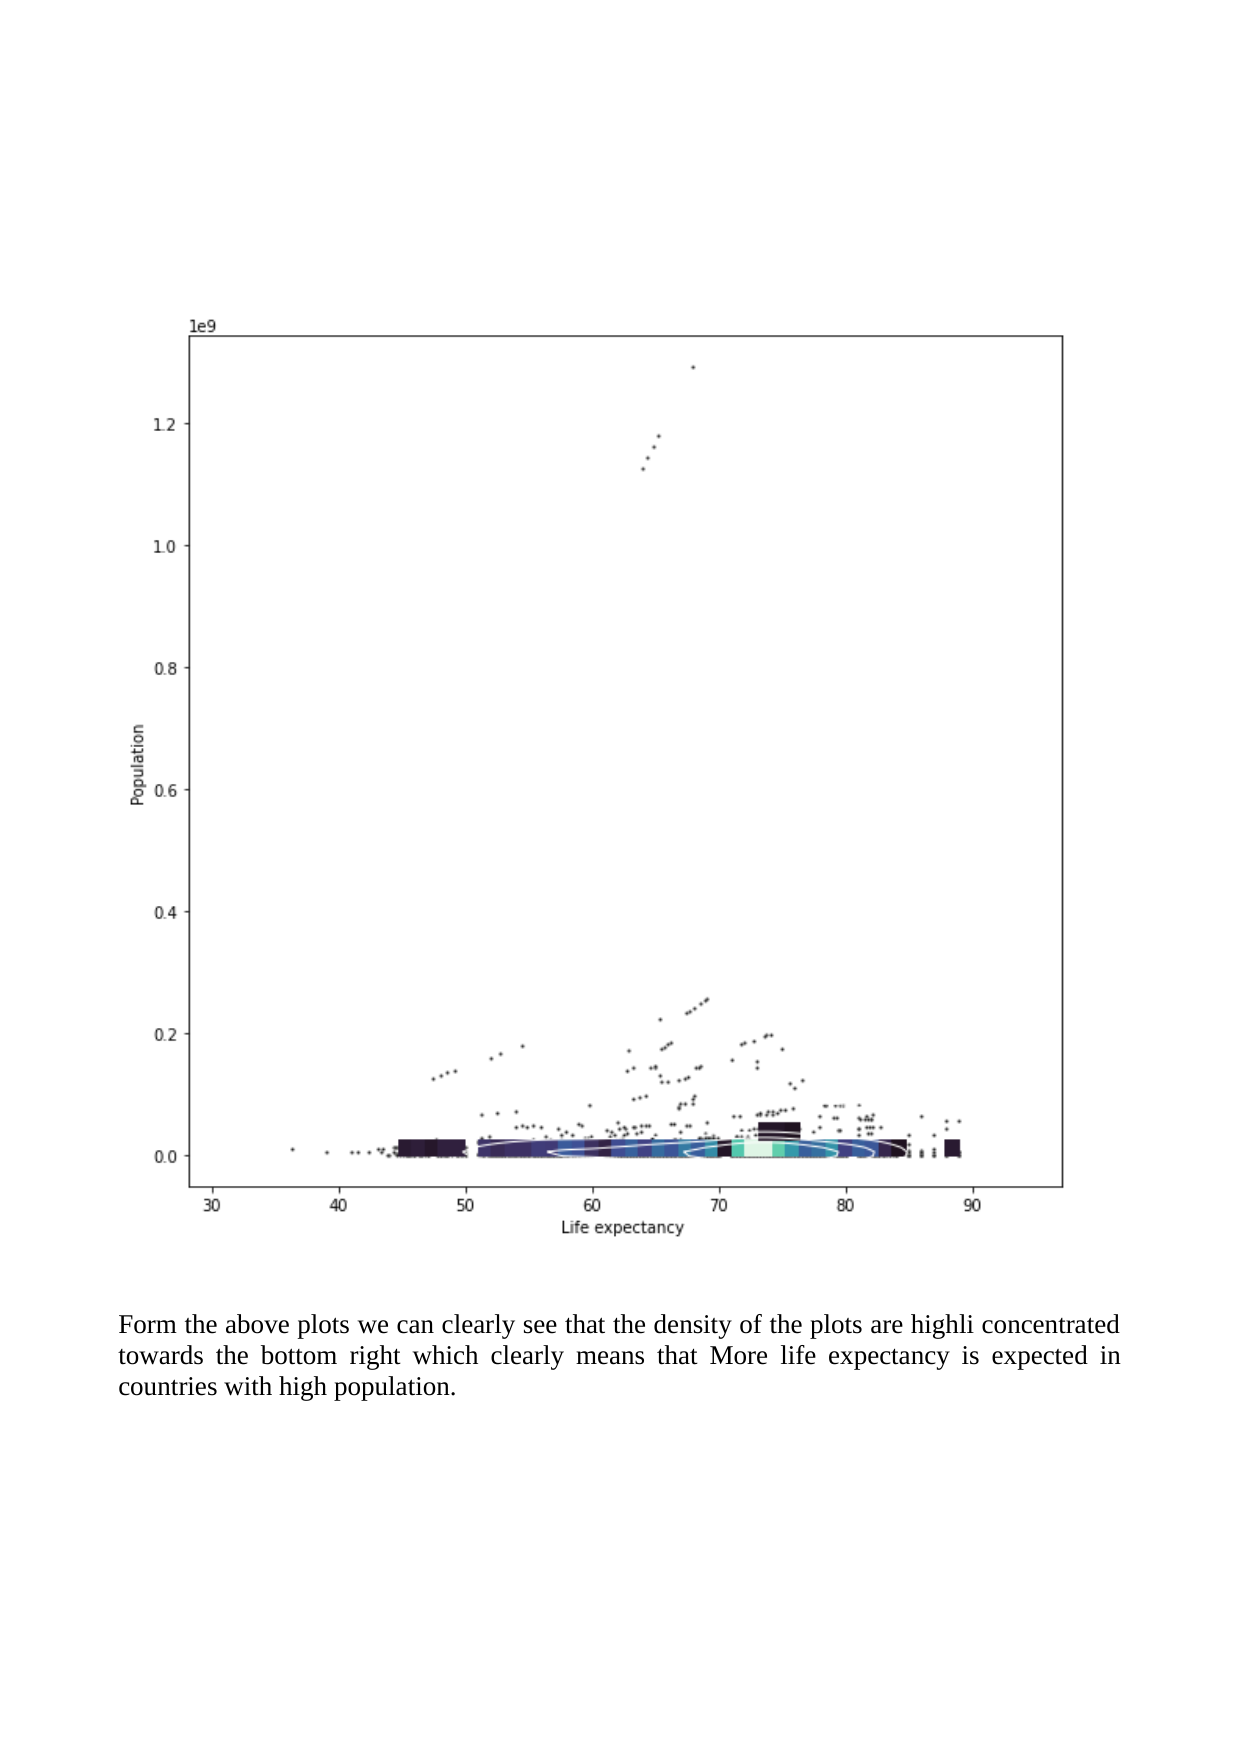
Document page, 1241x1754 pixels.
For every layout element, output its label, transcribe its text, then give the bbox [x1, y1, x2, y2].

text Form the above plots we can clearly see that the density of the plots are highli concentrated towards the bottom right which clearly means that More life expectancy is expected in countries with high population. [118, 1308, 1122, 1401]
picture [121, 309, 1073, 1246]
